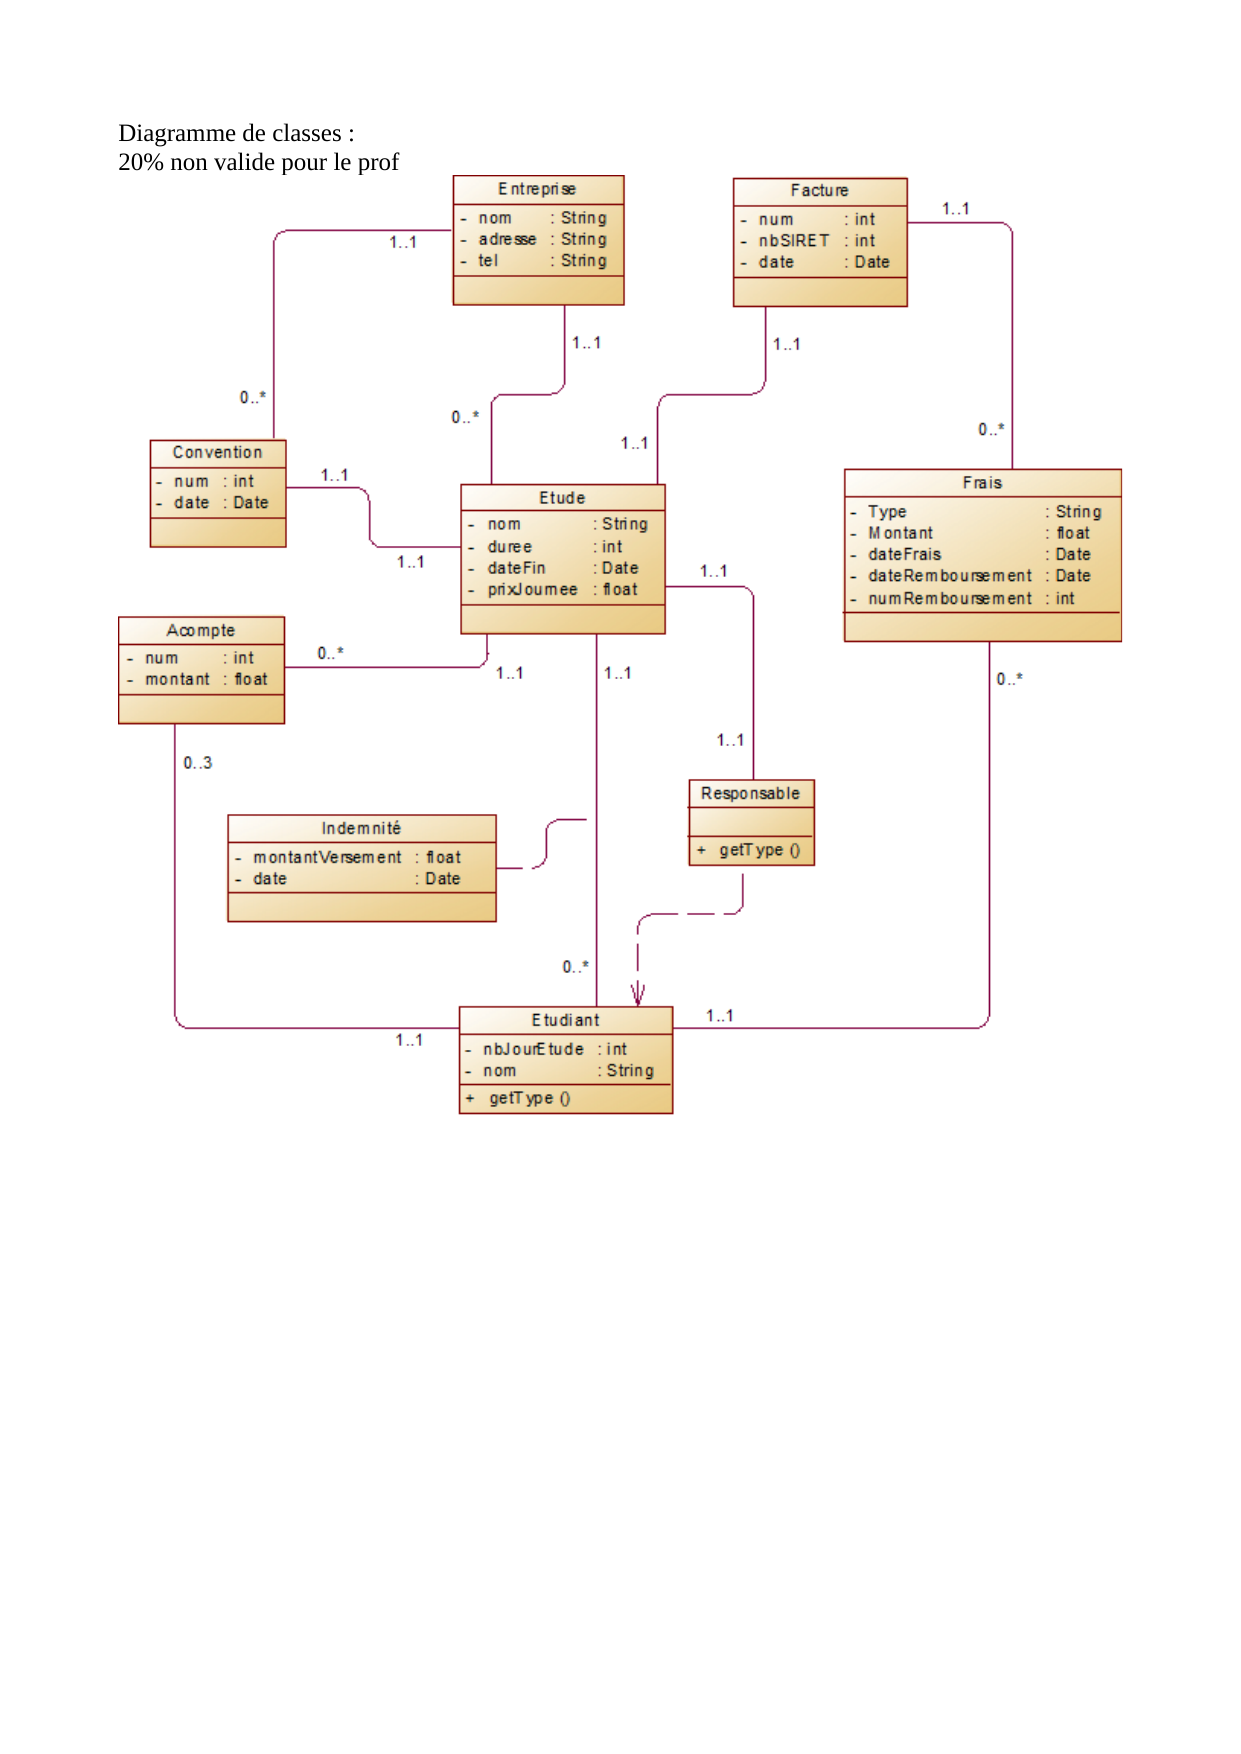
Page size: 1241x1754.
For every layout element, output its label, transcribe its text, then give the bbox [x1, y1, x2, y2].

picture [118, 175, 1123, 1116]
text 20% non valide pour le prof [118, 147, 1122, 175]
text Diagramme de classes : [118, 118, 1122, 147]
